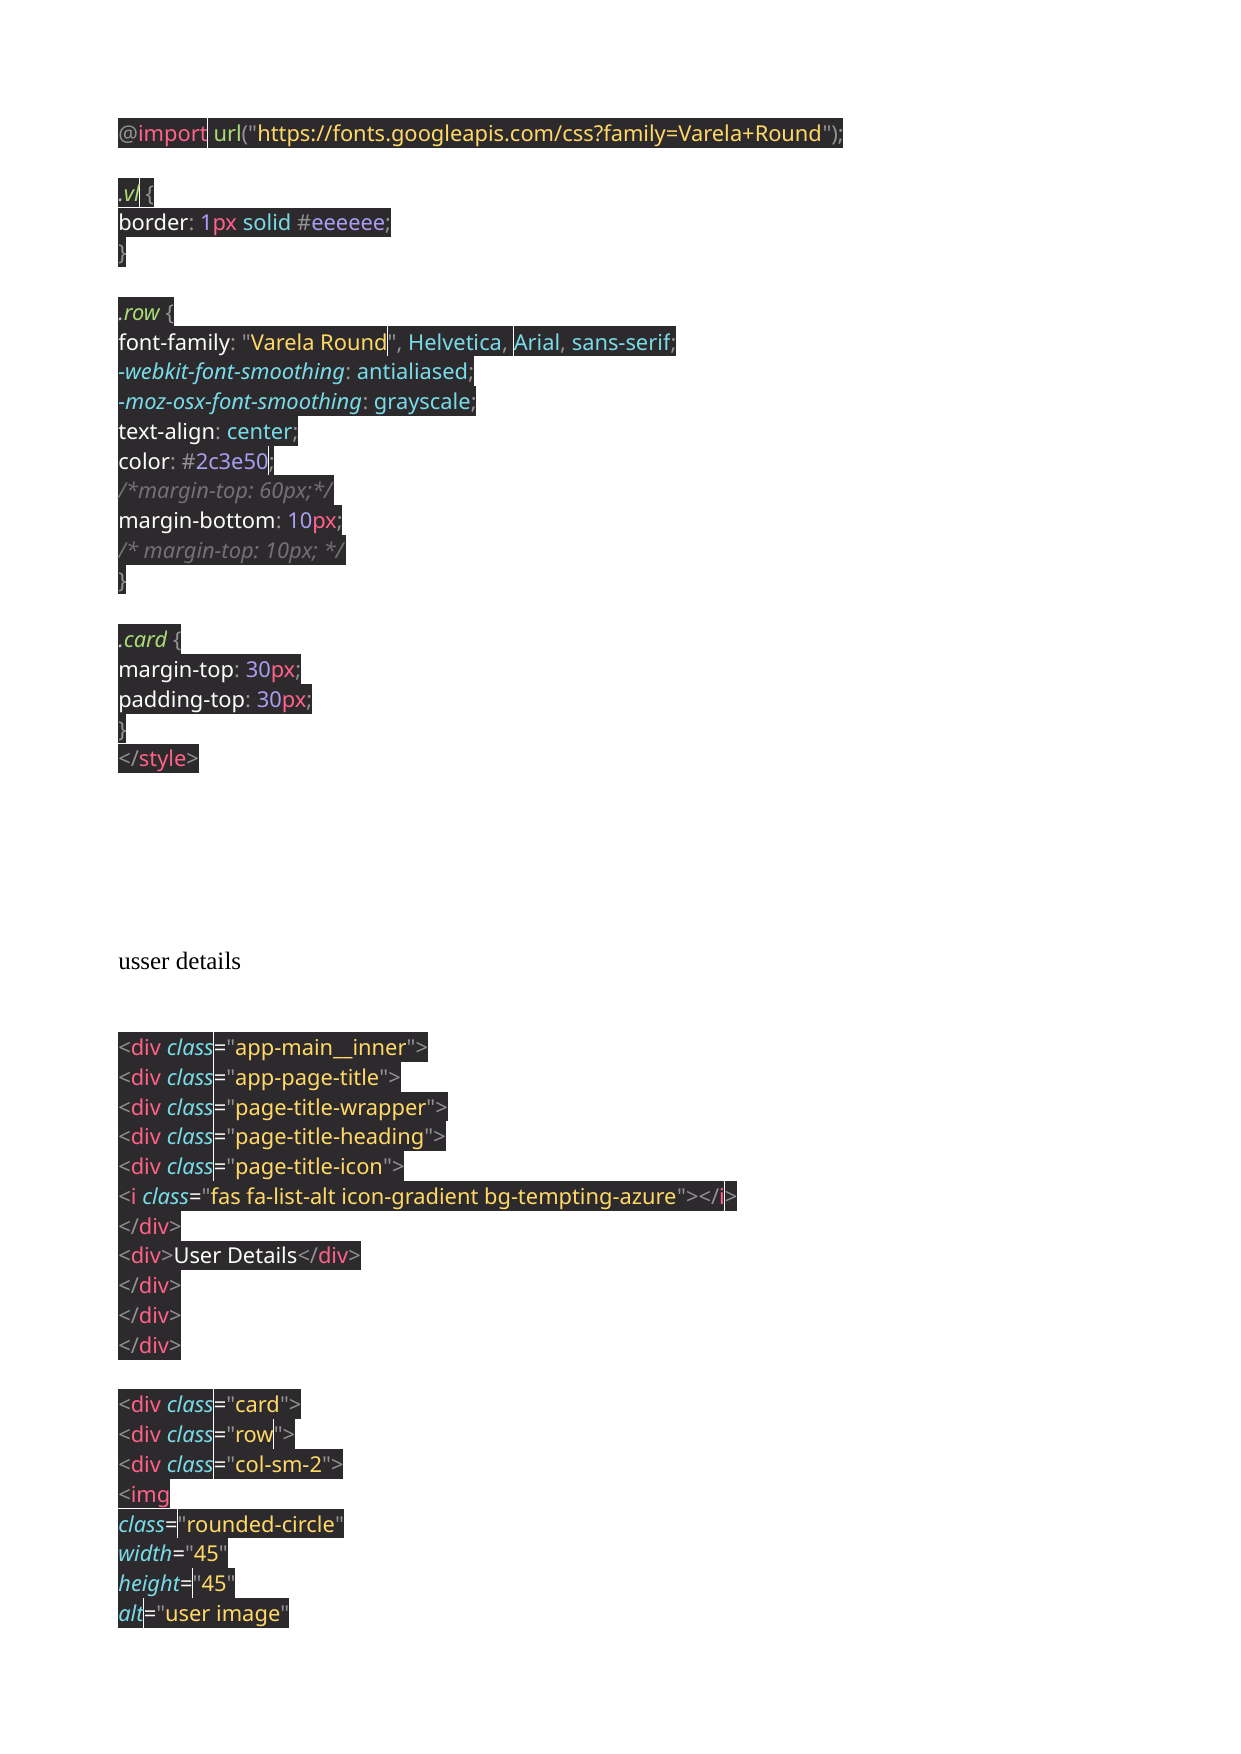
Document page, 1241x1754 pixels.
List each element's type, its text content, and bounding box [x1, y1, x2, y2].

text alt="user image" [118, 1598, 1122, 1628]
text </style> [118, 743, 1122, 773]
text } [118, 714, 1122, 743]
text </div> [118, 1300, 1122, 1330]
text </div> [118, 1270, 1122, 1300]
text color: #2c3e50; [118, 446, 1122, 475]
text </div> [118, 1211, 1122, 1241]
text <div class="page-title-icon"> [118, 1151, 1122, 1181]
text <div class="page-title-heading"> [118, 1121, 1122, 1151]
text .vl { [118, 178, 1122, 207]
text <div>User Details</div> [118, 1241, 1122, 1270]
text usser details [118, 946, 1122, 974]
text .row { [118, 297, 1122, 326]
text <div class="row"> [118, 1419, 1122, 1449]
text .card { [118, 624, 1122, 654]
text <i class="fas fa-list-alt icon-gradient bg-tempting-azure"></i> [118, 1181, 1122, 1211]
text margin-bottom: 10px; [118, 505, 1122, 535]
text </div> [118, 1330, 1122, 1360]
text text-align: center; [118, 416, 1122, 446]
text font-family: "Varela Round", Helvetica, Arial, sans-serif; [118, 326, 1122, 356]
text /* margin-top: 10px; */ [118, 535, 1122, 565]
text height="45" [118, 1568, 1122, 1598]
text <div class="app-page-title"> [118, 1062, 1122, 1092]
text width="45" [118, 1538, 1122, 1568]
text <div class="app-main__inner"> [118, 1032, 1122, 1062]
text border: 1px solid #eeeeee; [118, 207, 1122, 237]
text <div class="page-title-wrapper"> [118, 1092, 1122, 1121]
text @import url("https://fonts.googleapis.com/css?family=Varela+Round"); [118, 118, 1122, 148]
text class="rounded-circle" [118, 1508, 1122, 1538]
text -moz-osx-font-smoothing: grayscale; [118, 386, 1122, 416]
text } [118, 237, 1122, 267]
text <div class="card"> [118, 1389, 1122, 1419]
text <img [118, 1479, 1122, 1508]
text -webkit-font-smoothing: antialiased; [118, 356, 1122, 386]
text /*margin-top: 60px;*/ [118, 475, 1122, 505]
text padding-top: 30px; [118, 684, 1122, 714]
text margin-top: 30px; [118, 654, 1122, 684]
text <div class="col-sm-2"> [118, 1449, 1122, 1479]
text } [118, 565, 1122, 594]
